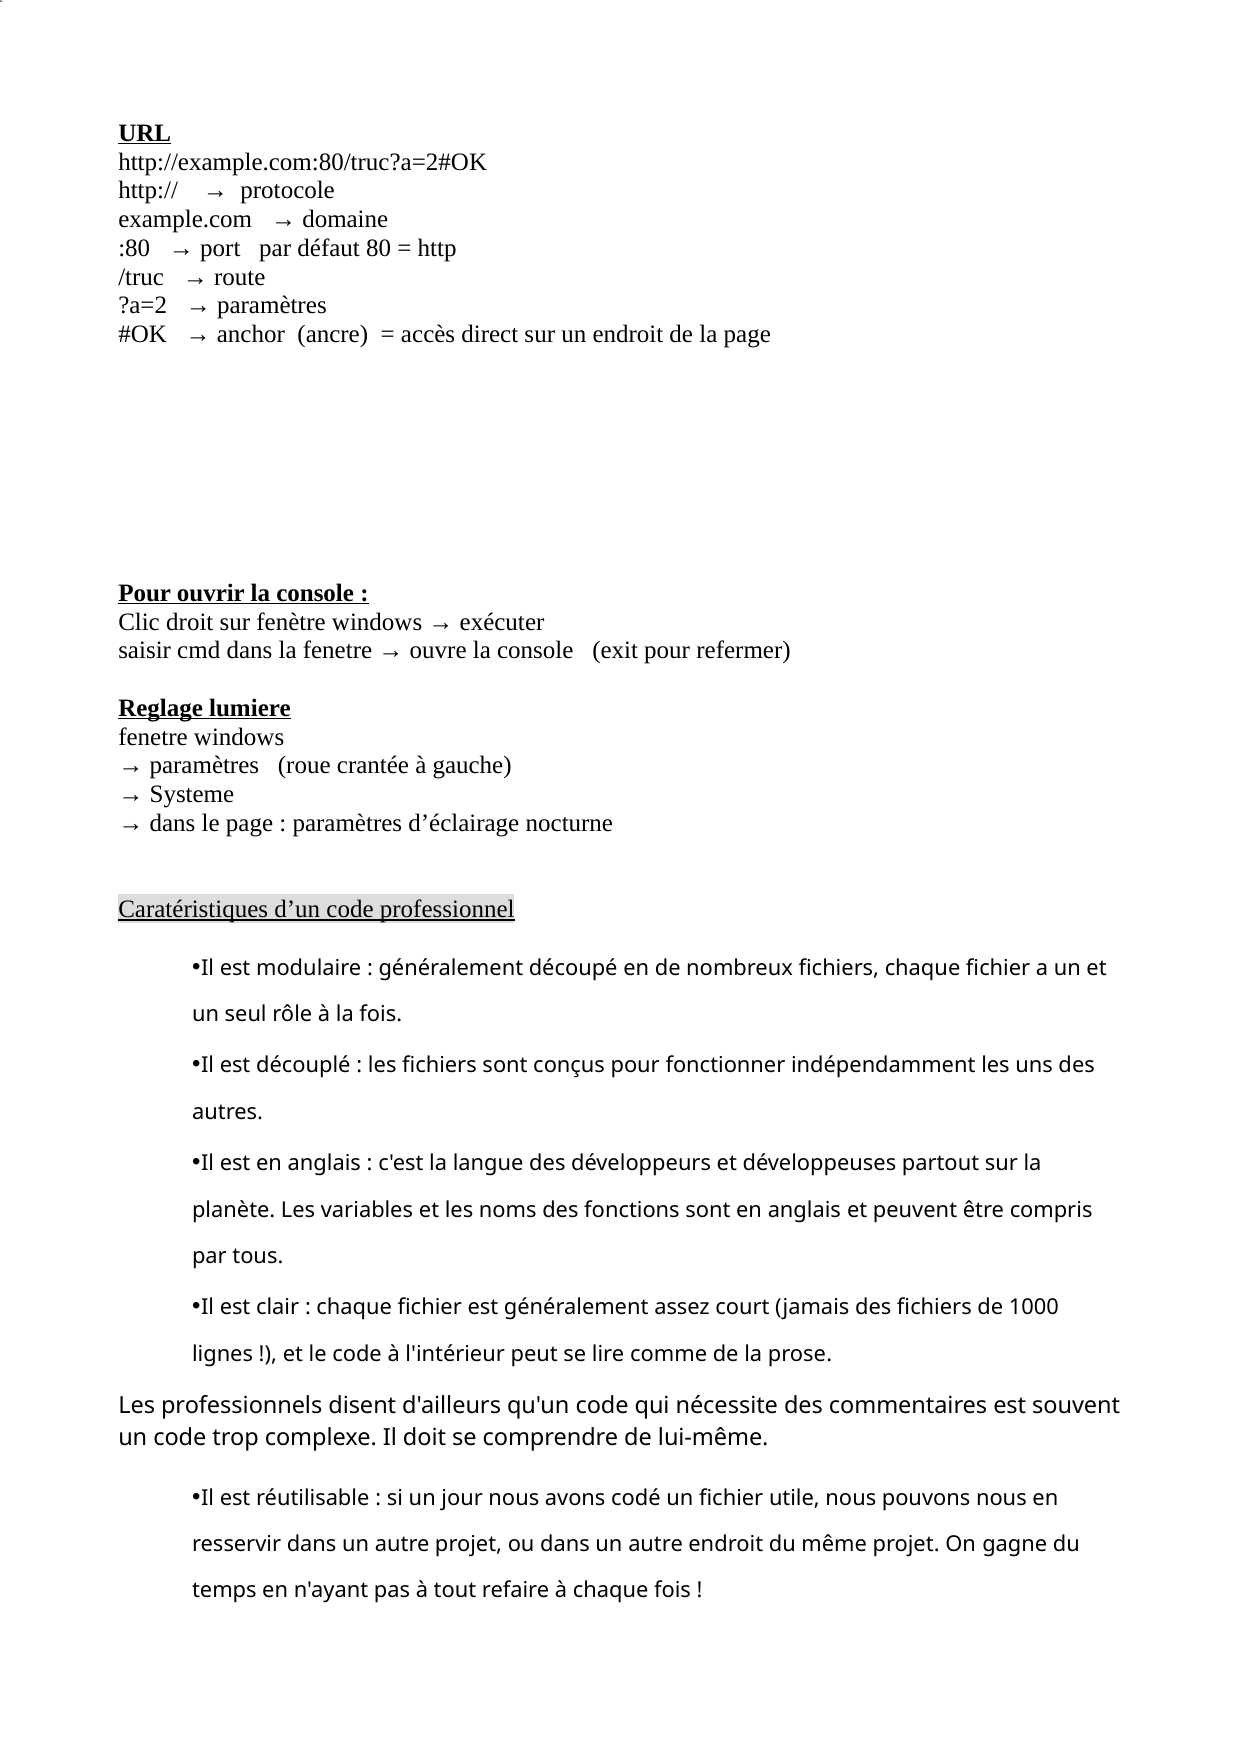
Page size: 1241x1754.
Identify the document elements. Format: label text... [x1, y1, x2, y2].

text ?a=2 → paramètres [118, 291, 1122, 319]
text → Systeme [118, 779, 1122, 808]
text http:// → protocole [118, 176, 1122, 204]
list Il est découplé : les fichiers sont conçus pour fonctionner indépendamment les uns des autres. [118, 1049, 1122, 1126]
list Il est modulaire : généralement découpé en de nombreux fichiers, chaque fichier a un et un seul rôle à la fois. [118, 952, 1122, 1028]
text Pour ouvrir la console : [118, 578, 1122, 607]
text fenetre windows [118, 722, 1122, 751]
text Les professionnels disent d'ailleurs qu'un code qui nécessite des commentaires est souvent un code trop complexe. Il doit se comprendre de lui-même. [118, 1389, 1122, 1453]
text /truc → route [118, 262, 1122, 291]
text → dans le page : paramètres d’éclairage nocturne [118, 808, 1122, 837]
text → paramètres (roue crantée à gauche) [118, 751, 1122, 779]
list Il est en anglais : c'est la langue des développeurs et développeuses partout sur la planète. Les variables et les noms des fonctions sont en anglais et peuvent être compris par tous. [118, 1147, 1122, 1270]
text #OK → anchor (ancre) = accès direct sur un endroit de la page [118, 319, 1122, 348]
list Il est clair : chaque fichier est généralement assez court (jamais des fichiers de 1000 lignes !), et le code à l'intérieur peut se lire comme de la prose. [118, 1291, 1122, 1367]
text Clic droit sur fenètre windows → exécuter [118, 607, 1122, 636]
text :80 → port par défaut 80 = http [118, 233, 1122, 262]
text Reglage lumiere [118, 693, 1122, 722]
text Caratéristiques d’un code professionnel [118, 894, 1122, 923]
text example.com → domaine [118, 204, 1122, 233]
text URL [118, 118, 1122, 147]
text http://example.com:80/truc?a=2#OK [118, 147, 1122, 176]
text saisir cmd dans la fenetre → ouvre la console (exit pour refermer) [118, 636, 1122, 664]
list Il est réutilisable : si un jour nous avons codé un fichier utile, nous pouvons nous en resservir dans un autre projet, ou dans un autre endroit du même projet. On gagne du temps en n'ayant pas à tout refaire à chaque fois ! [118, 1481, 1122, 1604]
